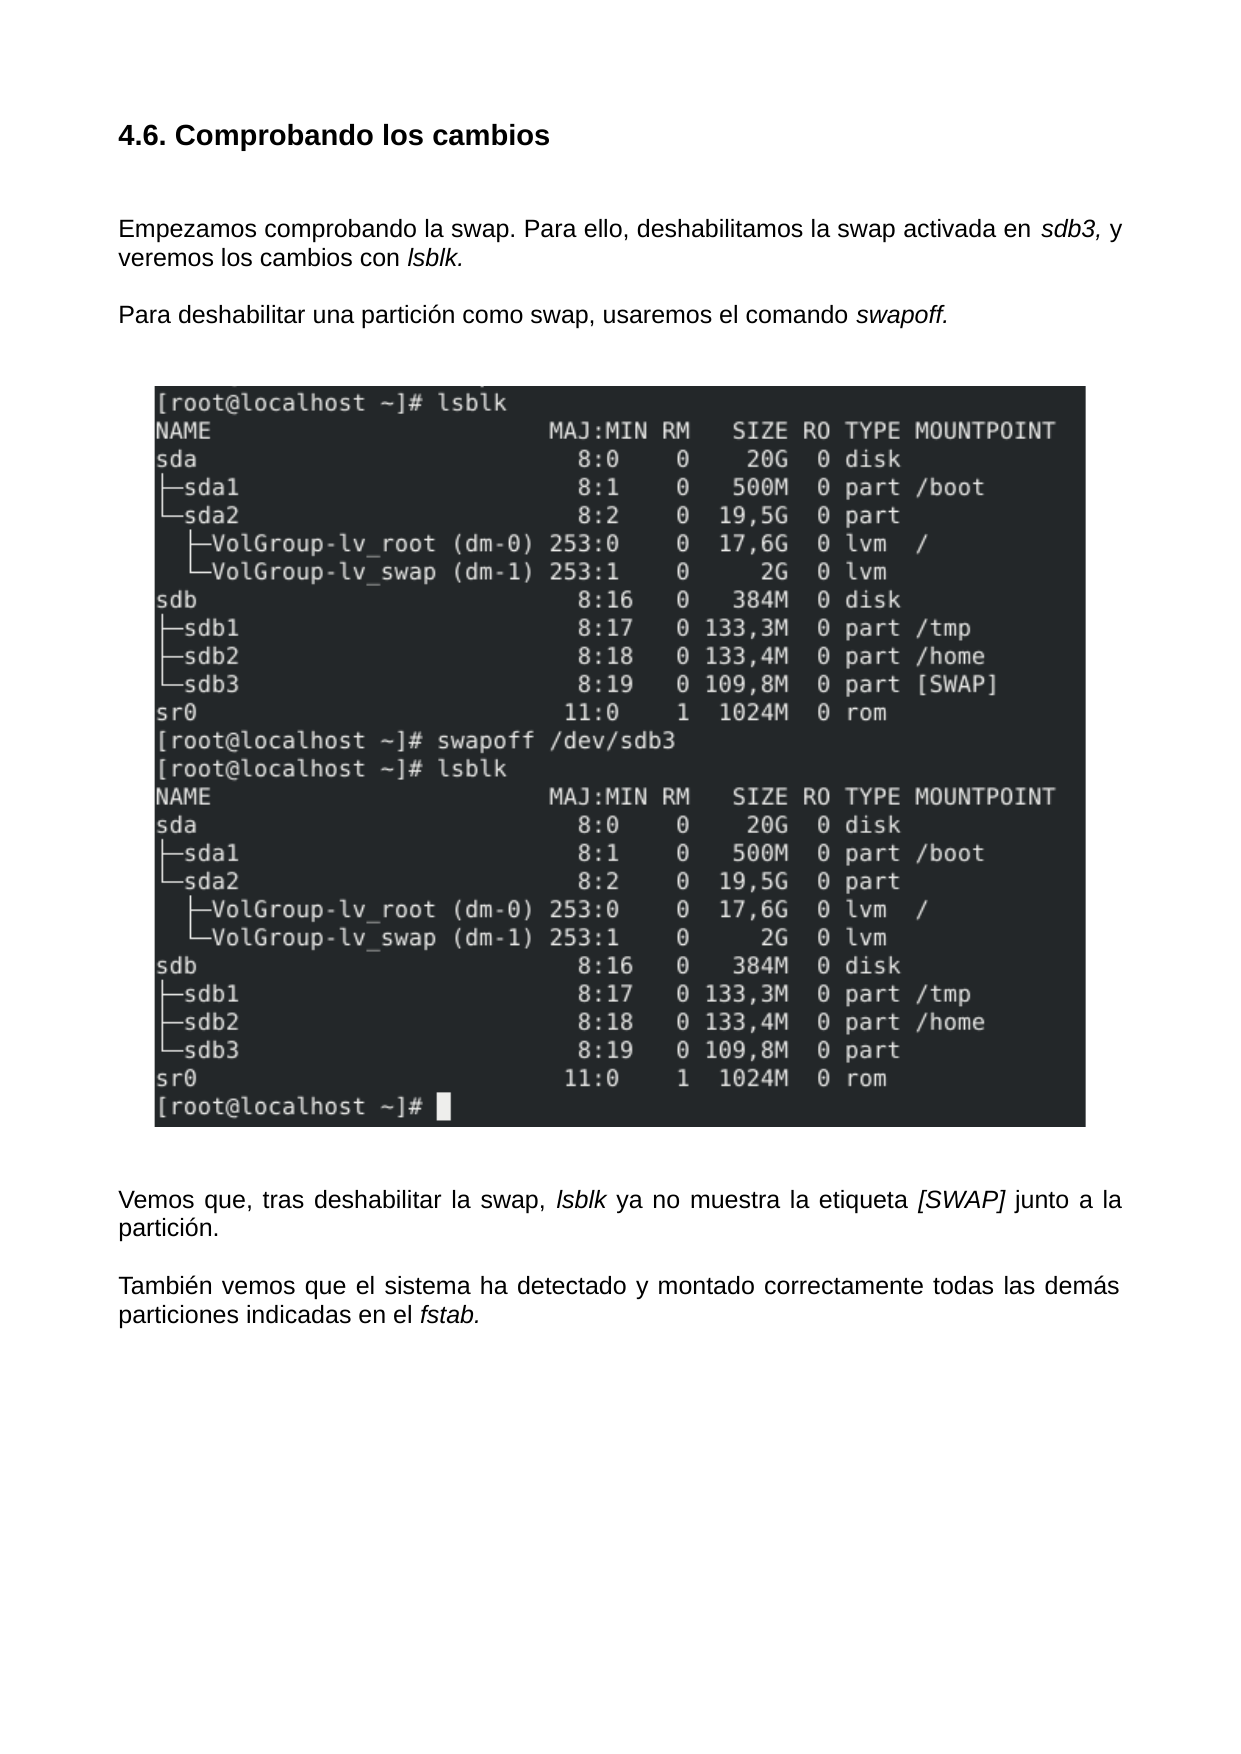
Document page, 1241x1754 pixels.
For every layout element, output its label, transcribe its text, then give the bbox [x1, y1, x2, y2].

text Empezamos comprobando la swap. Para ello, deshabilitamos la swap activada en sdb3, y veremos los cambios con lsblk. [118, 214, 1122, 271]
text 4.6. Comprobando los cambios [118, 118, 1122, 152]
picture [154, 386, 1086, 1127]
text Vemos que, tras deshabilitar la swap, lsblk ya no muestra la etiqueta [SWAP] junto a la partición. [118, 1184, 1122, 1242]
text Para deshabilitar una partición como swap, usaremos el comando swapoff. [118, 300, 1122, 329]
text También vemos que el sistema ha detectado y montado correctamente todas las demás particiones indicadas en el fstab. [118, 1271, 1122, 1328]
